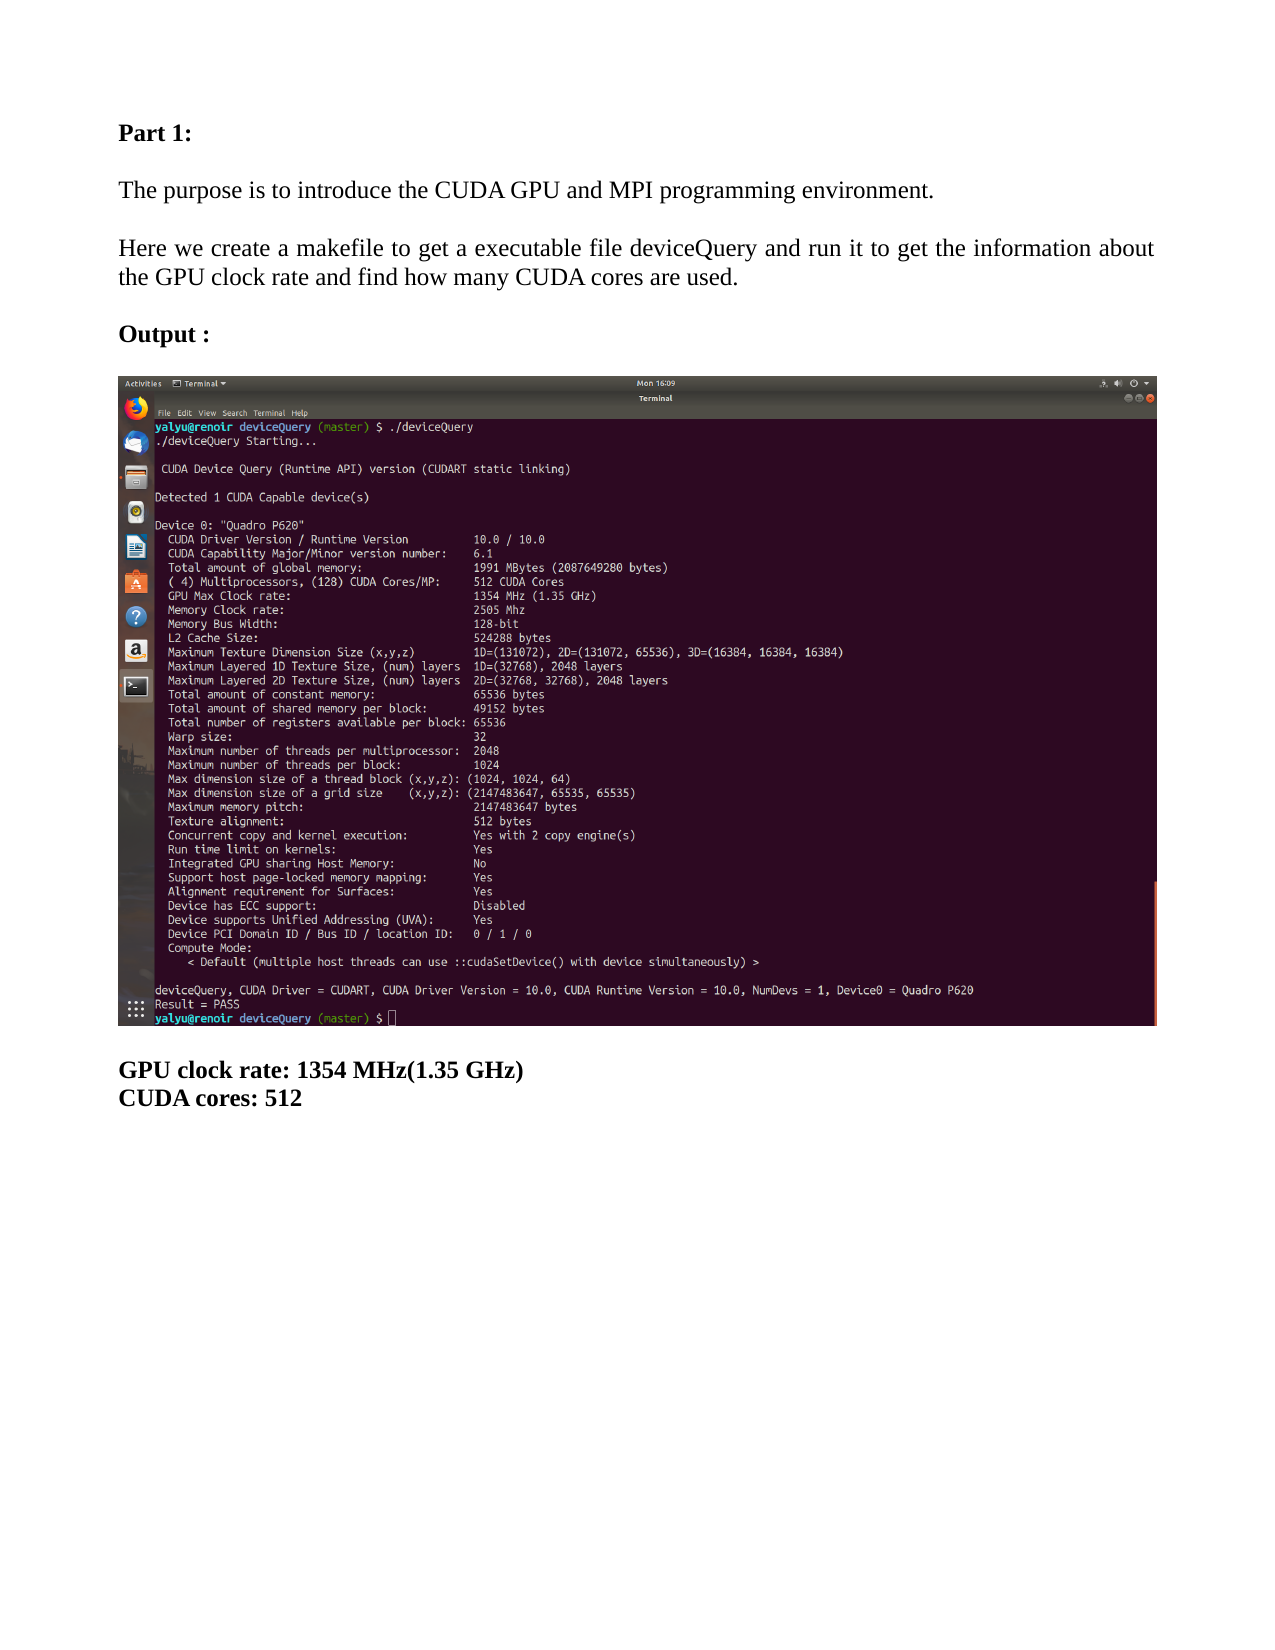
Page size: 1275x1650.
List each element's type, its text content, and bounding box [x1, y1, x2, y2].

text Part 1: [118, 118, 1157, 147]
text The purpose is to introduce the CUDA GPU and MPI programming environment. [118, 176, 1157, 204]
picture [118, 376, 1157, 1026]
text Output : [118, 319, 1157, 348]
text CUDA cores: 512 [118, 1083, 1157, 1112]
text GPU clock rate: 1354 MHz(1.35 GHz) [118, 1055, 1157, 1083]
text Here we create a makefile to get a executable file deviceQuery and run it to get the information about the GPU clock rate and find how many CUDA cores are used. [118, 233, 1157, 291]
